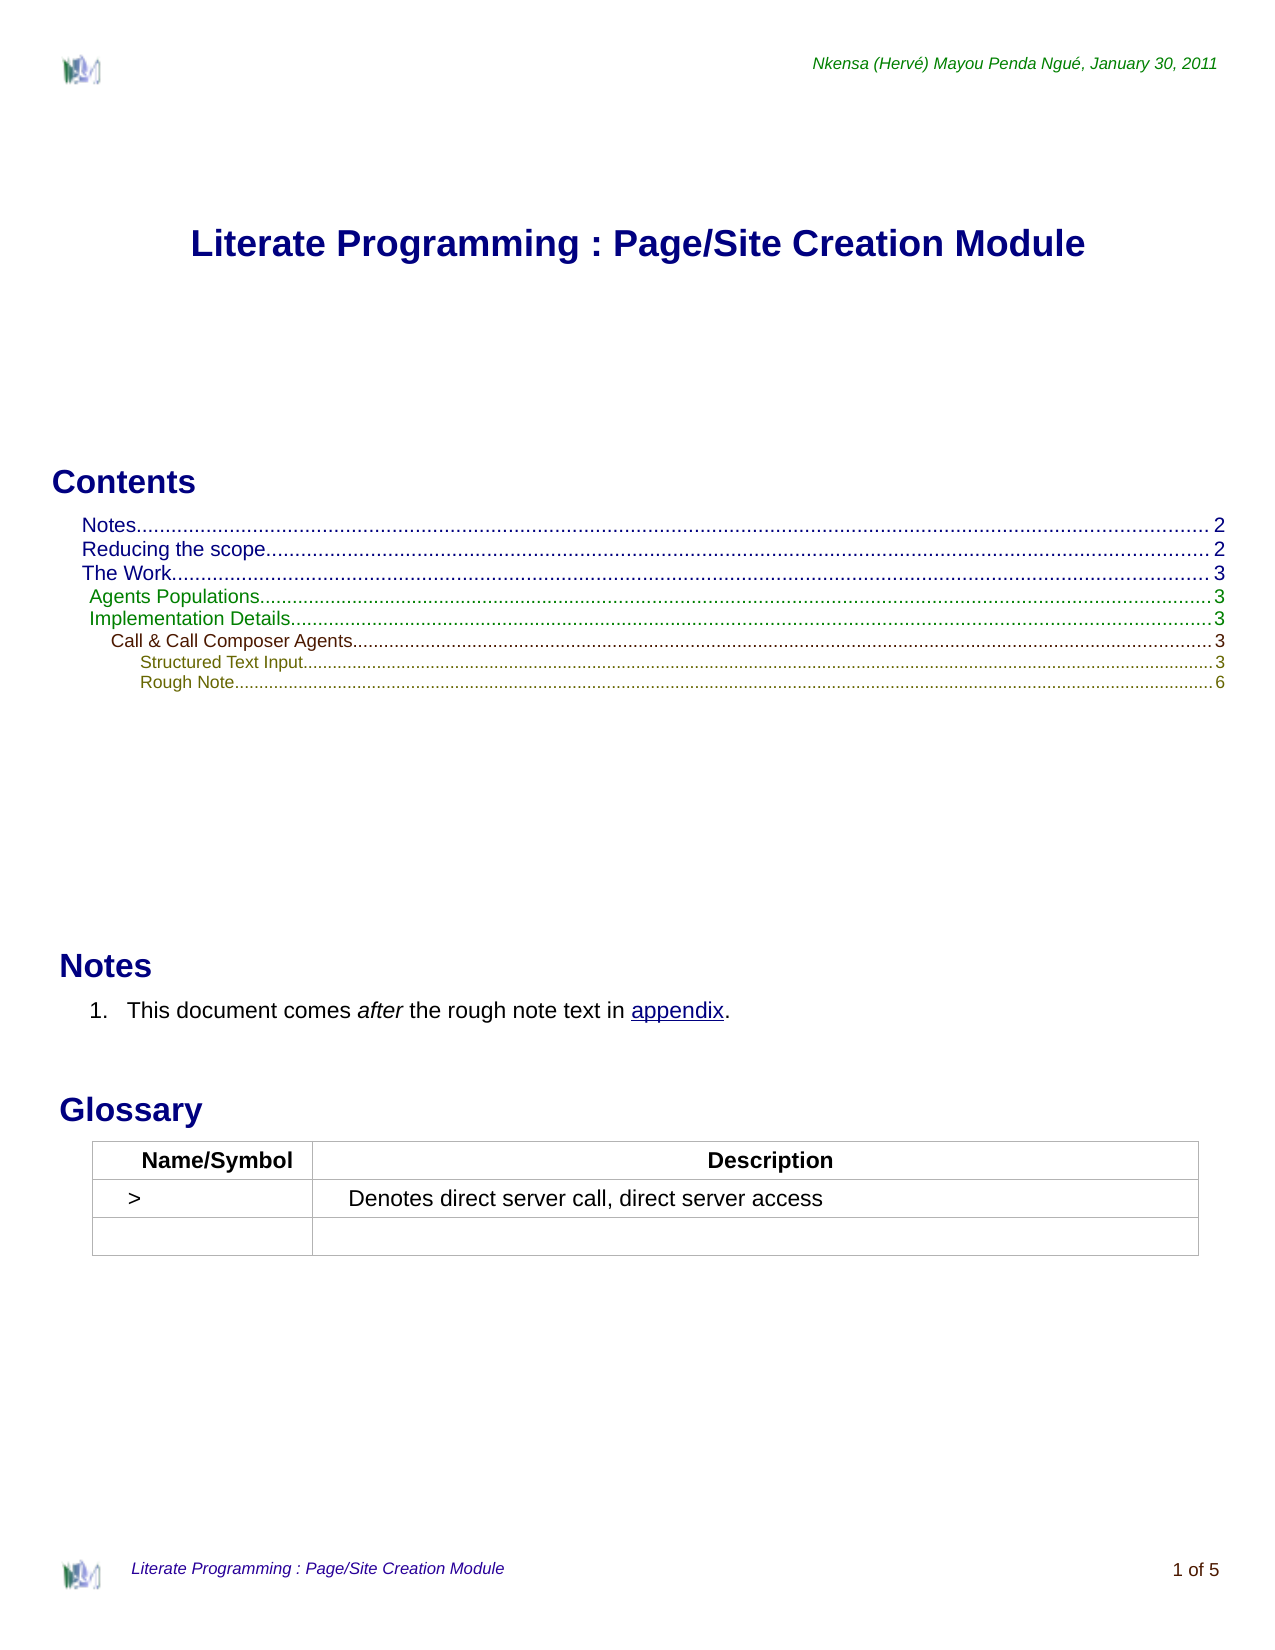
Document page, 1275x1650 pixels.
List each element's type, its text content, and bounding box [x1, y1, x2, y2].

table_header Description [313, 1142, 1198, 1179]
text Agents Populations 3 [89, 584, 1225, 607]
picture [61, 1555, 104, 1598]
text The Work 3 [82, 561, 1225, 584]
subtitle Contents [52, 462, 1225, 500]
text Rough Note 6 [140, 672, 1225, 692]
table_header Name/Symbol [93, 1142, 312, 1179]
subtitle Glossary [59, 1090, 1225, 1128]
table_cell [93, 1218, 312, 1254]
text Call & Call Composer Agents 3 [111, 630, 1225, 652]
text Reducing the scope 2 [82, 537, 1225, 561]
table_cell [313, 1218, 1198, 1254]
text Implementation Details 3 [89, 607, 1225, 630]
list This document comes after the rough note text in appendix. [89, 997, 1225, 1023]
picture [61, 51, 104, 93]
text Literate Programming : Page/Site Creation Module [52, 221, 1225, 264]
text Structured Text Input 3 [140, 652, 1225, 672]
table_cell Denotes direct server call, direct server access [313, 1180, 1198, 1217]
table_cell > [93, 1180, 312, 1217]
subtitle Notes [59, 946, 1225, 984]
text Notes 2 [82, 513, 1225, 537]
